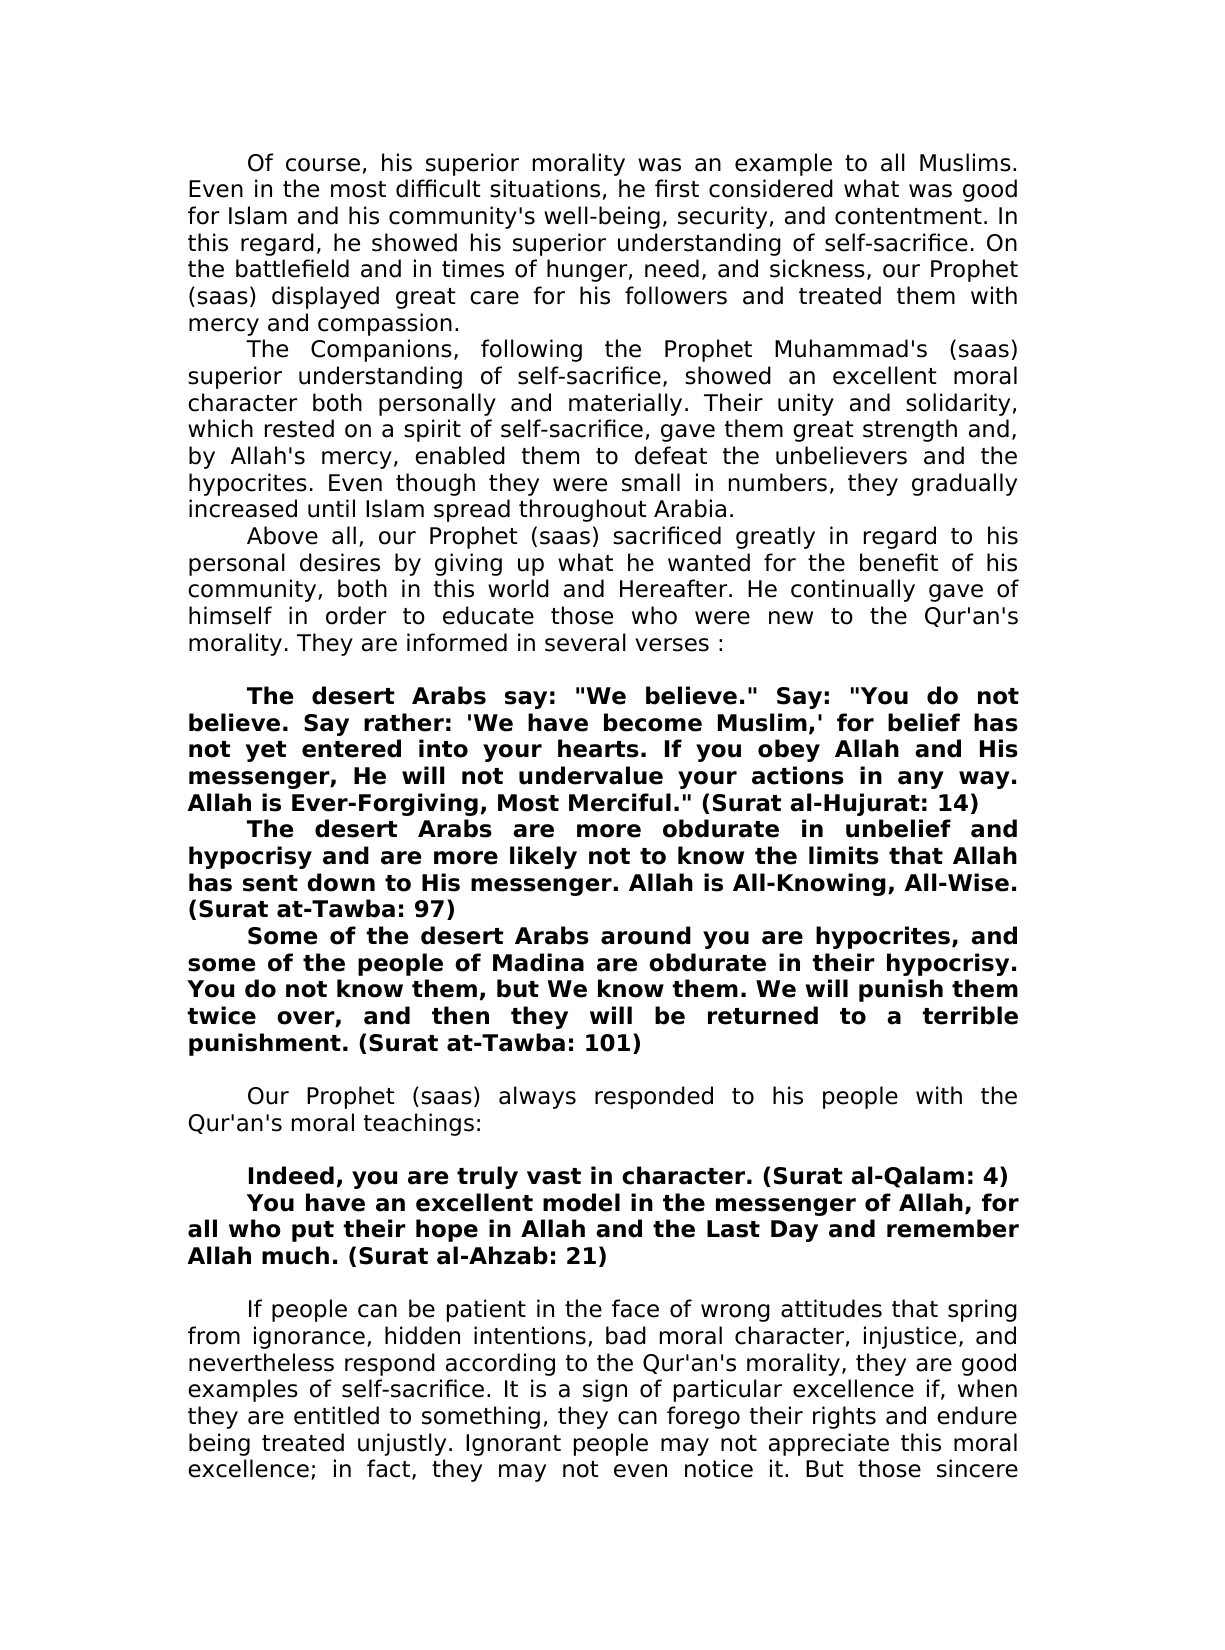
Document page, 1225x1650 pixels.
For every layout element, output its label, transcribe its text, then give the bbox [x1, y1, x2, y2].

text Our Prophet (saas) always responded to his people with the Qur'an's moral teachings: [187, 1083, 1020, 1137]
text Some of the desert Arabs around you are hypocrites, and some of the people of Madina are obdurate in their hypocrisy. You do not know them, but We know them. We will punish them twice over, and then they will be returned to a terrible punishment. (Surat at-Tawba: 101) [187, 923, 1020, 1057]
text The Companions, following the Prophet Muhammad's (saas) superior understanding of self-sacrifice, showed an excellent moral character both personally and materially. Their unity and solidarity, which rested on a spirit of self-sacrifice, gave them great strength and, by Allah's mercy, enabled them to defeat the unbelievers and the hypocrites. Even though they were small in numbers, they gradually increased until Islam spread throughout Arabia. [187, 337, 1020, 523]
text Of course, his superior morality was an example to all Muslims. Even in the most difficult situations, he first considered what was good for Islam and his community's well-being, security, and contentment. In this regard, he showed his superior understanding of self-sacrifice. On the battlefield and in times of hunger, need, and sickness, our Prophet (saas) displayed great care for his followers and treated them with mercy and compassion. [187, 150, 1020, 337]
text The desert Arabs are more obdurate in unbelief and hypocrisy and are more likely not to know the limits that Allah has sent down to His messenger. Allah is All-Knowing, All-Wise. (Surat at-Tawba: 97) [187, 817, 1020, 923]
text Indeed, you are truly vast in character. (Surat al-Qalam: 4) [187, 1163, 1020, 1190]
text Above all, our Prophet (saas) sacrificed greatly in regard to his personal desires by giving up what he wanted for the benefit of his community, both in this world and Hereafter. He continually gave of himself in order to educate those who were new to the Qur'an's morality. They are informed in several verses : [187, 523, 1020, 657]
text If people can be patient in the face of wrong attitudes that spring from ignorance, hidden intentions, bad moral character, injustice, and nevertheless respond according to the Qur'an's morality, they are good examples of self-sacrifice. It is a sign of particular excellence if, when they are entitled to something, they can forego their rights and endure being treated unjustly. Ignorant people may not appreciate this moral excellence; in fact, they may not even notice it. But those sincere [187, 1297, 1020, 1483]
text The desert Arabs say: "We believe." Say: "You do not believe. Say rather: 'We have become Muslim,' for belief has not yet entered into your hearts. If you obey Allah and His messenger, He will not undervalue your actions in any way. Allah is Ever-Forgiving, Most Merciful." (Surat al-Hujurat: 14) [187, 683, 1020, 817]
text You have an excellent model in the messenger of Allah, for all who put their hope in Allah and the Last Day and remember Allah much. (Surat al-Ahzab: 21) [187, 1190, 1020, 1270]
